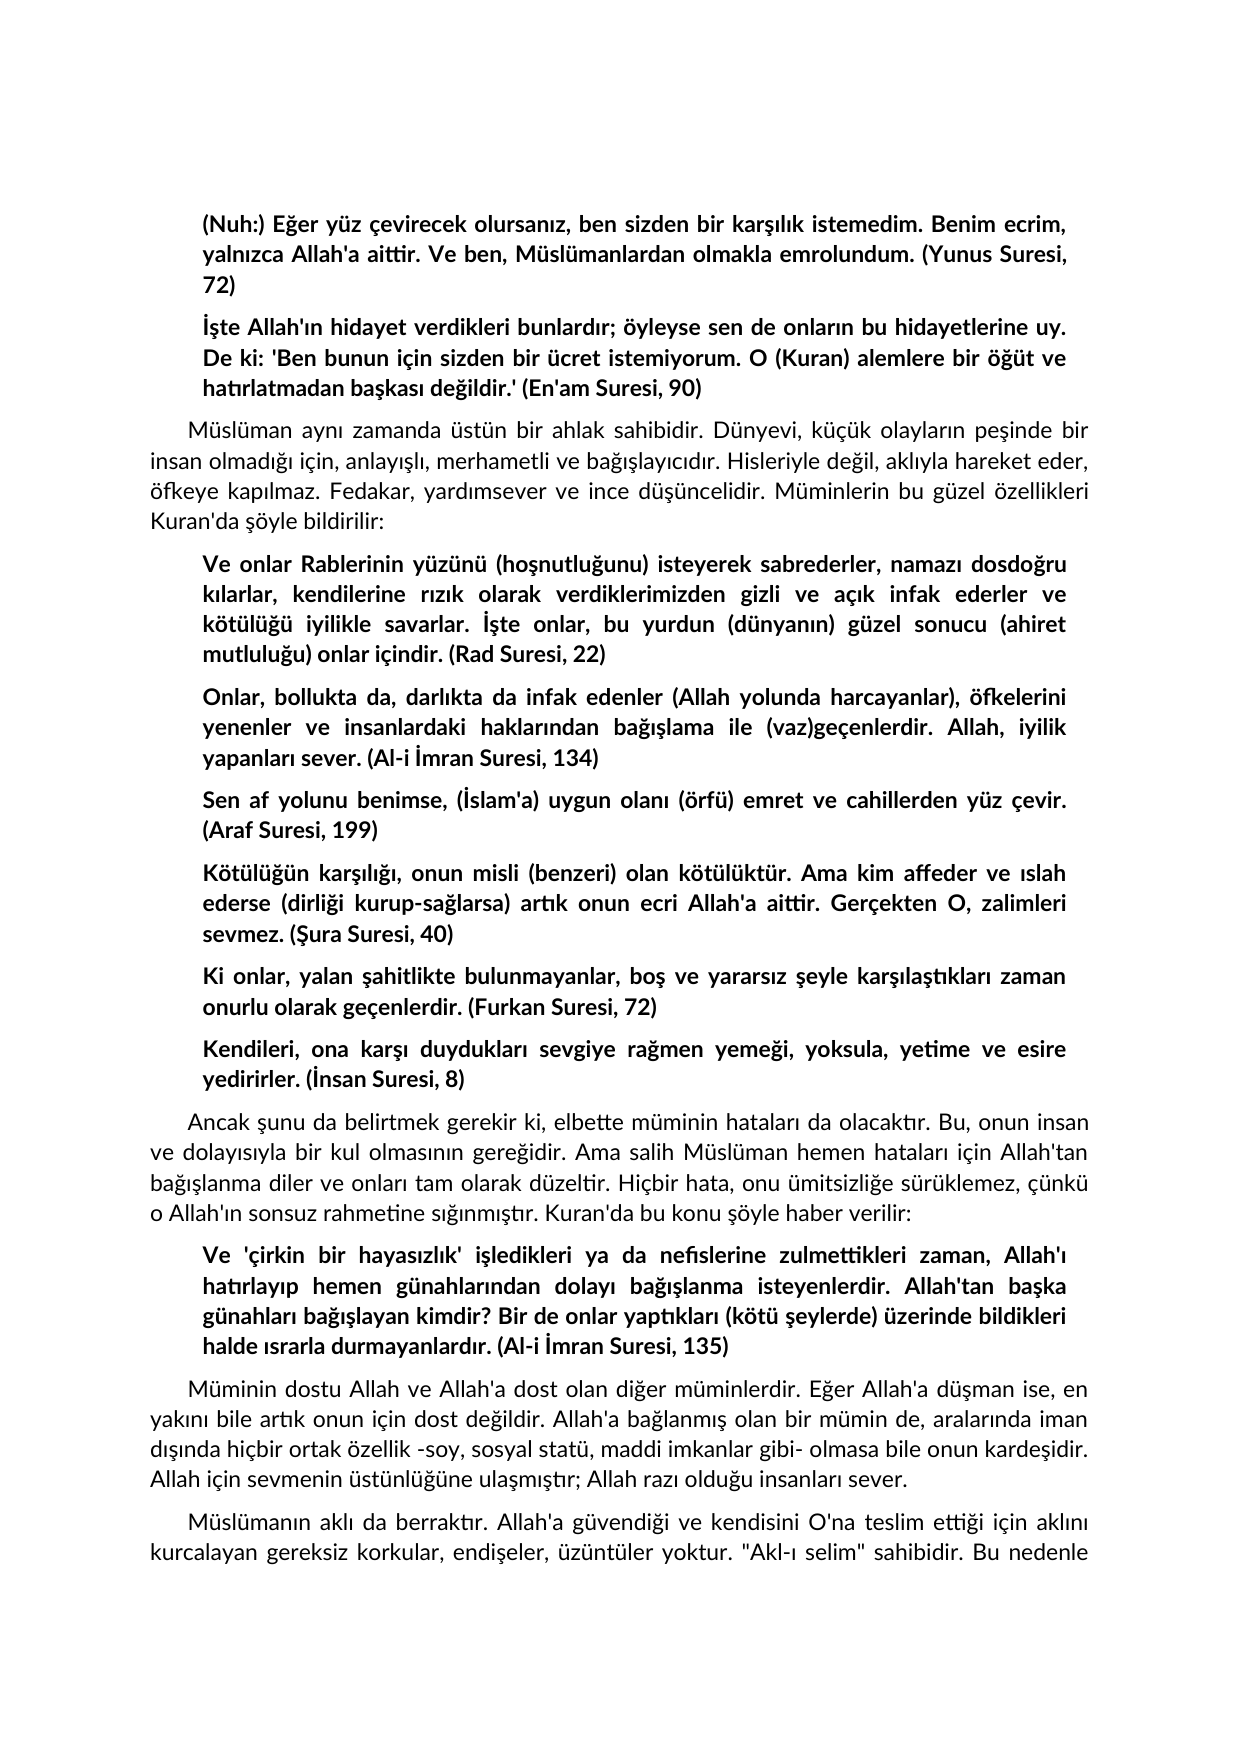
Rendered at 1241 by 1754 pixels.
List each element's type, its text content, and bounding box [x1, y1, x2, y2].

text Müslümanın aklı da berraktır. Allah'a güvendiği ve kendisini O'na teslim ettiği için aklını kurcalayan gereksiz korkular, endişeler, üzüntüler yoktur. "Akl-ı selim" sahibidir. Bu nedenle [150, 1508, 1090, 1566]
text Sen af yolunu benimse, (İslam'a) uygun olanı (örfü) emret ve cahillerden yüz çevir. (Araf Suresi, 199) [202, 786, 1068, 844]
text Onlar, bollukta da, darlıkta da infak edenler (Allah yolunda harcayanlar), öfkelerini yenenler ve insanlardaki haklarından bağışlama ile (vaz)geçenlerdir. Allah, iyilik yapanları sever. (Al-i İmran Suresi, 134) [202, 683, 1068, 771]
text Ve onlar Rablerinin yüzünü (hoşnutluğunu) isteyerek sabrederler, namazı dosdoğru kılarlar, kendilerine rızık olarak verdiklerimizden gizli ve açık infak ederler ve kötülüğü iyilikle savarlar. İşte onlar, bu yurdun (dünyanın) güzel sonucu (ahiret mutluluğu) onlar içindir. (Rad Suresi, 22) [202, 549, 1068, 668]
text Ki onlar, yalan şahitlikte bulunmayanlar, boş ve yararsız şeyle karşılaştıkları zaman onurlu olarak geçenlerdir. (Furkan Suresi, 72) [202, 962, 1068, 1020]
text Kendileri, ona karşı duydukları sevgiye rağmen yemeği, yoksula, yetime ve esire yedirirler. (İnsan Suresi, 8) [202, 1035, 1068, 1093]
text Müslüman aynı zamanda üstün bir ahlak sahibidir. Dünyevi, küçük olayların peşinde bir insan olmadığı için, anlayışlı, merhametli ve bağışlayıcıdır. Hisleriyle değil, aklıyla hareket eder, öfkeye kapılmaz. Fedakar, yardımsever ve ince düşüncelidir. Müminlerin bu güzel özellikleri Kuran'da şöyle bildirilir: [150, 416, 1090, 534]
text İşte Allah'ın hidayet verdikleri bunlardır; öyleyse sen de onların bu hidayetlerine uy. De ki: 'Ben bunun için sizden bir ücret istemiyorum. O (Kuran) alemlere bir öğüt ve hatırlatmadan başkası değildir.' (En'am Suresi, 90) [202, 313, 1068, 401]
text Kötülüğün karşılığı, onun misli (benzeri) olan kötülüktür. Ama kim affeder ve ıslah ederse (dirliği kurup-sağlarsa) artık onun ecri Allah'a aittir. Gerçekten O, zalimleri sevmez. (Şura Suresi, 40) [202, 859, 1068, 947]
text (Nuh:) Eğer yüz çevirecek olursanız, ben sizden bir karşılık istemedim. Benim ecrim, yalnızca Allah'a aittir. Ve ben, Müslümanlardan olmakla emrolundum. (Yunus Suresi, 72) [202, 210, 1068, 298]
text Ancak şunu da belirtmek gerekir ki, elbette müminin hataları da olacaktır. Bu, onun insan ve dolayısıyla bir kul olmasının gereğidir. Ama salih Müslüman hemen hataları için Allah'tan bağışlanma diler ve onları tam olarak düzeltir. Hiçbir hata, onu ümitsizliğe sürüklemez, çünkü o Allah'ın sonsuz rahmetine sığınmıştır. Kuran'da bu konu şöyle haber verilir: [150, 1108, 1090, 1226]
text Ve 'çirkin bir hayasızlık' işledikleri ya da nefislerine zulmettikleri zaman, Allah'ı hatırlayıp hemen günahlarından dolayı bağışlanma isteyenlerdir. Allah'tan başka günahları bağışlayan kimdir? Bir de onlar yaptıkları (kötü şeylerde) üzerinde bildikleri halde ısrarla durmayanlardır. (Al-i İmran Suresi, 135) [202, 1241, 1068, 1359]
text Müminin dostu Allah ve Allah'a dost olan diğer müminlerdir. Eğer Allah'a düşman ise, en yakını bile artık onun için dost değildir. Allah'a bağlanmış olan bir mümin de, aralarında iman dışında hiçbir ortak özellik -soy, sosyal statü, maddi imkanlar gibi- olmasa bile onun kardeşidir. Allah için sevmenin üstünlüğüne ulaşmıştır; Allah razı olduğu insanları sever. [150, 1374, 1090, 1493]
